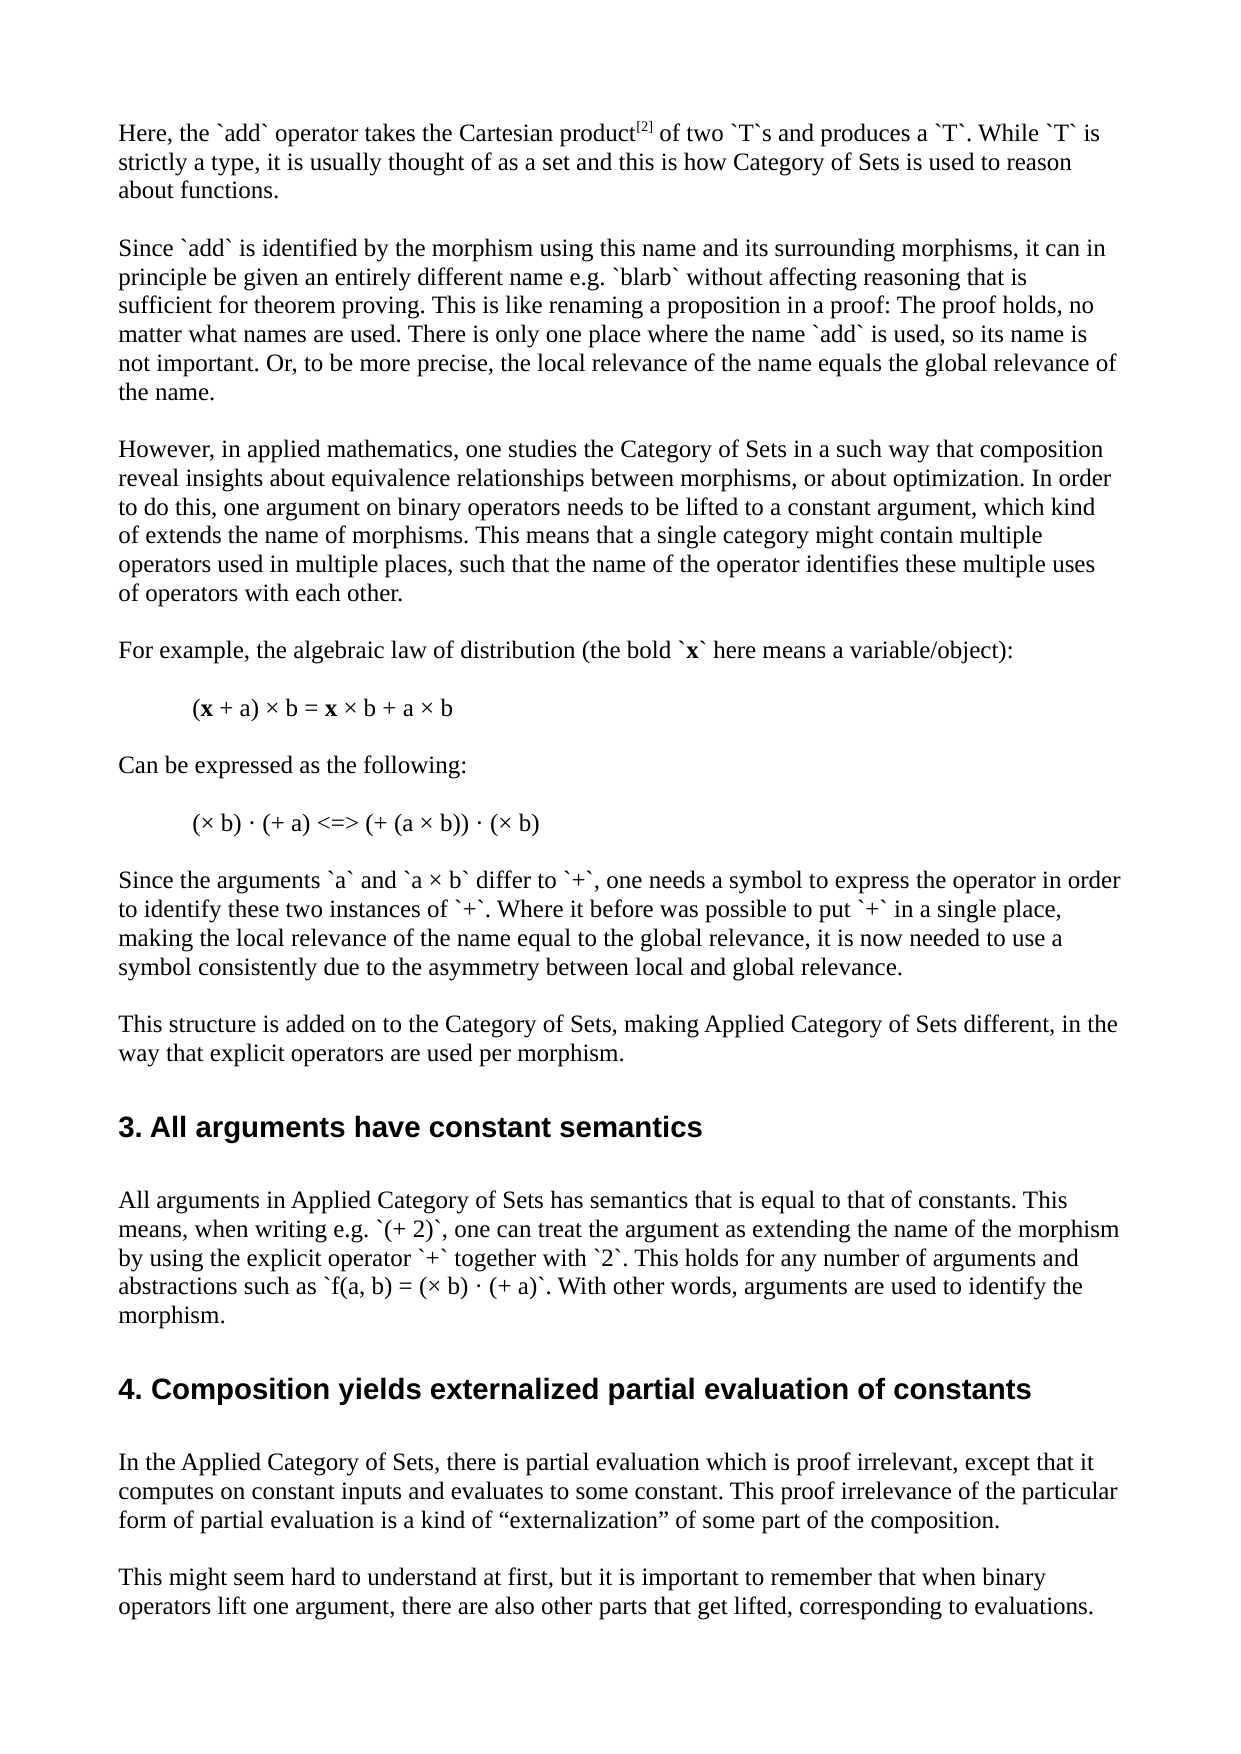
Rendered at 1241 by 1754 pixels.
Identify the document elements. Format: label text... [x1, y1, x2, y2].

text (× b) · (+ a) <=> (+ (a × b)) · (× b) [118, 808, 1122, 837]
subtitle 3. All arguments have constant semantics [118, 1110, 1122, 1144]
text This structure is added on to the Category of Sets, making Applied Category of Sets different, in the way that explicit operators are used per morphism. [118, 1009, 1122, 1067]
text (x + a) × b = x × b + a × b [118, 693, 1122, 722]
text Since `add` is identified by the morphism using this name and its surrounding morphisms, it can in principle be given an entirely different name e.g. `blarb` without affecting reasoning that is sufficient for theorem proving. This is like renaming a proposition in a proof: The proof holds, no matter what names are used. There is only one place where the name `add` is used, so its name is not important. Or, to be more precise, the local relevance of the name equals the global relevance of the name. [118, 233, 1122, 406]
text Since the arguments `a` and `a × b` differ to `+`, one needs a symbol to express the operator in order to identify these two instances of `+`. Where it before was possible to put `+` in a single place, making the local relevance of the name equal to the global relevance, it is now needed to use a symbol consistently due to the asymmetry between local and global relevance. [118, 866, 1122, 981]
text All arguments in Applied Category of Sets has semantics that is equal to that of constants. This means, when writing e.g. `(+ 2)`, one can treat the argument as extending the name of the morphism by using the explicit operator `+` together with `2`. This holds for any number of arguments and abstractions such as `f(a, b) = (× b) · (+ a)`. With other words, arguments are used to identify the morphism. [118, 1185, 1122, 1329]
text However, in applied mathematics, one studies the Category of Sets in a such way that composition reveal insights about equivalence relationships between morphisms, or about optimization. In order to do this, one argument on binary operators needs to be lifted to a constant argument, which kind of extends the name of morphisms. This means that a single category might contain multiple operators used in multiple places, such that the name of the operator identifies these multiple uses of operators with each other. [118, 434, 1122, 607]
text For example, the algebraic law of distribution (the bold `x` here means a variable/object): [118, 636, 1122, 664]
subtitle 4. Composition yields externalized partial evaluation of constants [118, 1372, 1122, 1406]
text Here, the `add` operator takes the Cartesian product[2] of two `T`s and produces a `T`. While `T` is strictly a type, it is usually thought of as a set and this is how Category of Sets is used to reason about functions. [118, 118, 1122, 204]
text This might seem hard to understand at first, but it is important to remember that when binary operators lift one argument, there are also other parts that get lifted, corresponding to evaluations. [118, 1562, 1122, 1620]
text Can be expressed as the following: [118, 751, 1122, 779]
text In the Applied Category of Sets, there is partial evaluation which is proof irrelevant, except that it computes on constant inputs and evaluates to some constant. This proof irrelevance of the particular form of partial evaluation is a kind of “externalization” of some part of the composition. [118, 1447, 1122, 1533]
